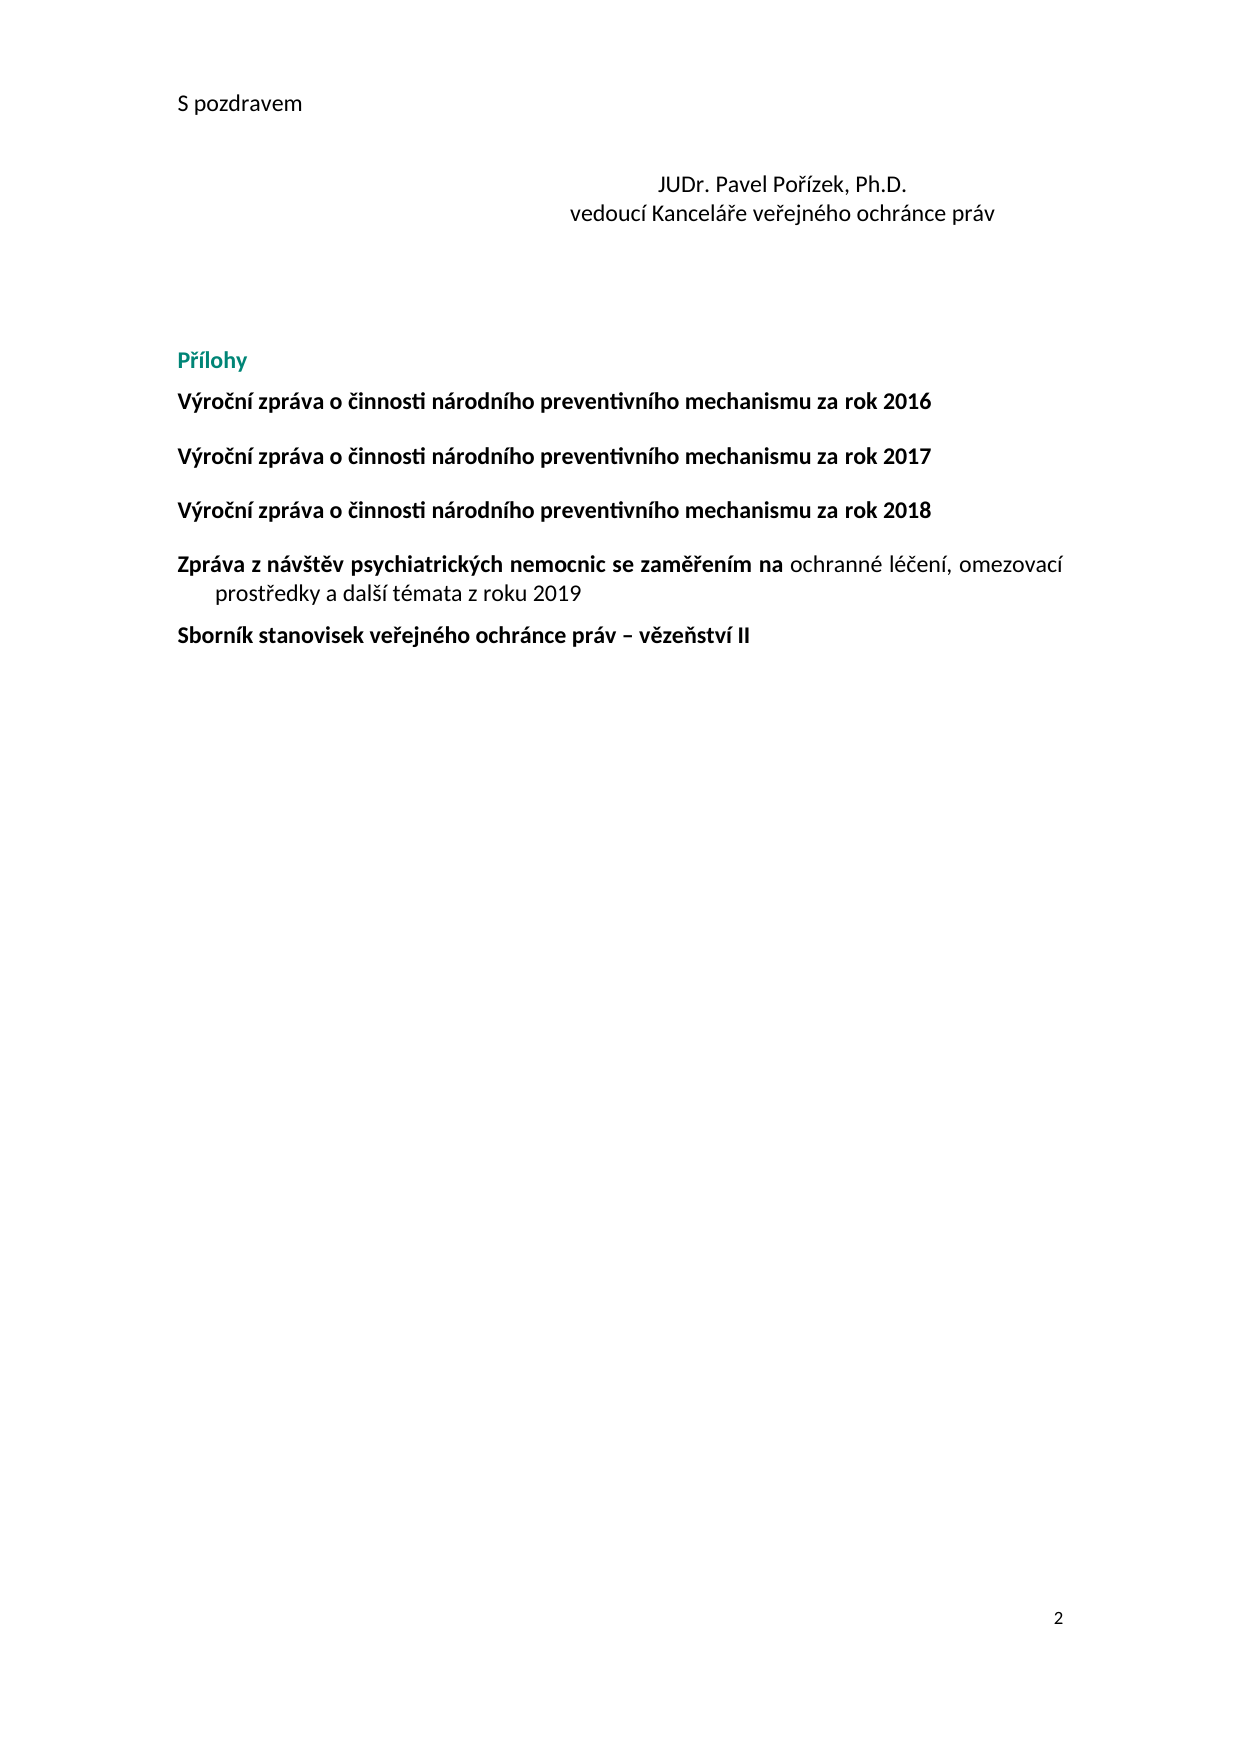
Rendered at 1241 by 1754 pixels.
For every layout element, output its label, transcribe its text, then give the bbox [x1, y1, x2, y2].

text S pozdravem [177, 88, 1063, 118]
text JUDr. Pavel Pořízek, Ph.D. [502, 169, 1063, 198]
text Výroční zpráva o činnosti národního preventivního mechanismu za rok 2016 [177, 386, 1063, 416]
text vedoucí Kanceláře veřejného ochránce práv [502, 198, 1063, 228]
text Přílohy [177, 345, 1063, 374]
text Výroční zpráva o činnosti národního preventivního mechanismu za rok 2018 [177, 495, 1063, 524]
text Sborník stanovisek veřejného ochránce práv – vězeňství II [177, 620, 1063, 649]
text Výroční zpráva o činnosti národního preventivního mechanismu za rok 2017 [177, 441, 1063, 470]
text Zpráva z návštěv psychiatrických nemocnic se zaměřením na ochranné léčení, omezovací prostředky a další témata z roku 2019 [177, 549, 1063, 608]
